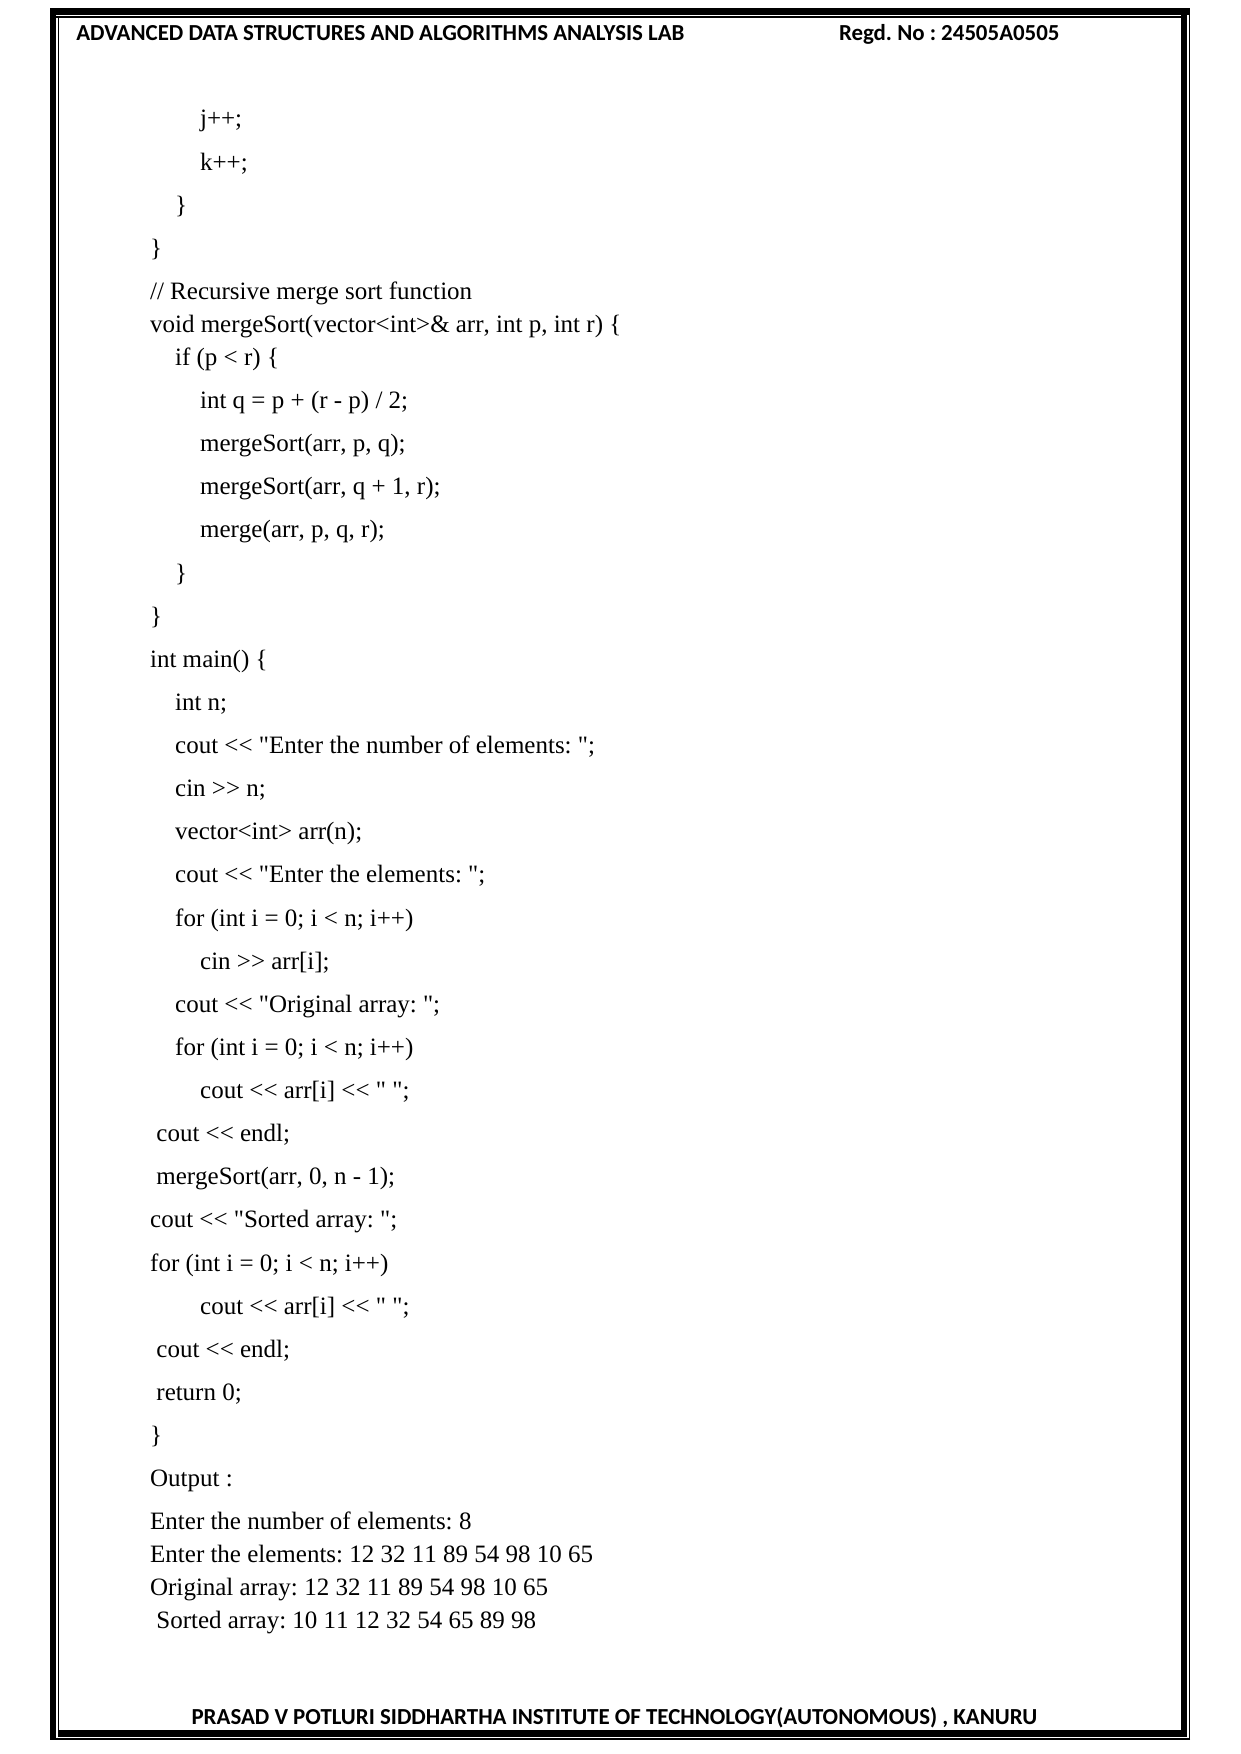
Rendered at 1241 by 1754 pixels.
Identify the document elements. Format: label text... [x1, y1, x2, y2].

text cout << "Enter the elements: "; [150, 859, 1137, 888]
text // Recursive merge sort function [150, 276, 1137, 305]
text Output : [150, 1463, 1137, 1492]
text Enter the number of elements: 8 [150, 1506, 1137, 1535]
text merge(arr, p, q, r); [150, 514, 1137, 543]
text for (int i = 0; i < n; i++) [150, 1032, 1137, 1061]
text return 0; [150, 1377, 1137, 1406]
text int main() { [150, 644, 1137, 673]
text } [150, 558, 1137, 586]
text for (int i = 0; i < n; i++) [150, 1248, 1137, 1276]
text if (p < r) { [150, 342, 1137, 371]
text int q = p + (r - p) / 2; [150, 385, 1137, 414]
text cout << arr[i] << " "; [150, 1291, 1137, 1319]
text cout << "Enter the number of elements: "; [150, 730, 1137, 759]
text cin >> n; [150, 773, 1137, 802]
text } [150, 601, 1137, 629]
text void mergeSort(vector<int>& arr, int p, int r) { [150, 309, 1137, 338]
text cout << "Original array: "; [150, 989, 1137, 1018]
text Sorted array: 10 11 12 32 54 65 89 98 [150, 1605, 1137, 1634]
text int n; [150, 687, 1137, 716]
text j++; [150, 103, 1137, 132]
text vector<int> arr(n); [150, 816, 1137, 845]
text mergeSort(arr, 0, n - 1); [150, 1161, 1137, 1190]
text } [150, 233, 1137, 262]
text mergeSort(arr, p, q); [150, 428, 1137, 457]
text cout << arr[i] << " "; [150, 1075, 1137, 1104]
text Enter the elements: 12 32 11 89 54 98 10 65 [150, 1539, 1137, 1568]
text k++; [150, 147, 1137, 175]
text mergeSort(arr, q + 1, r); [150, 471, 1137, 500]
text Original array: 12 32 11 89 54 98 10 65 [150, 1572, 1137, 1601]
text } [150, 1420, 1137, 1449]
text for (int i = 0; i < n; i++) [150, 903, 1137, 931]
text cout << "Sorted array: "; [150, 1204, 1137, 1233]
text cin >> arr[i]; [150, 946, 1137, 974]
text cout << endl; [150, 1118, 1137, 1147]
text cout << endl; [150, 1334, 1137, 1363]
text } [150, 190, 1137, 218]
